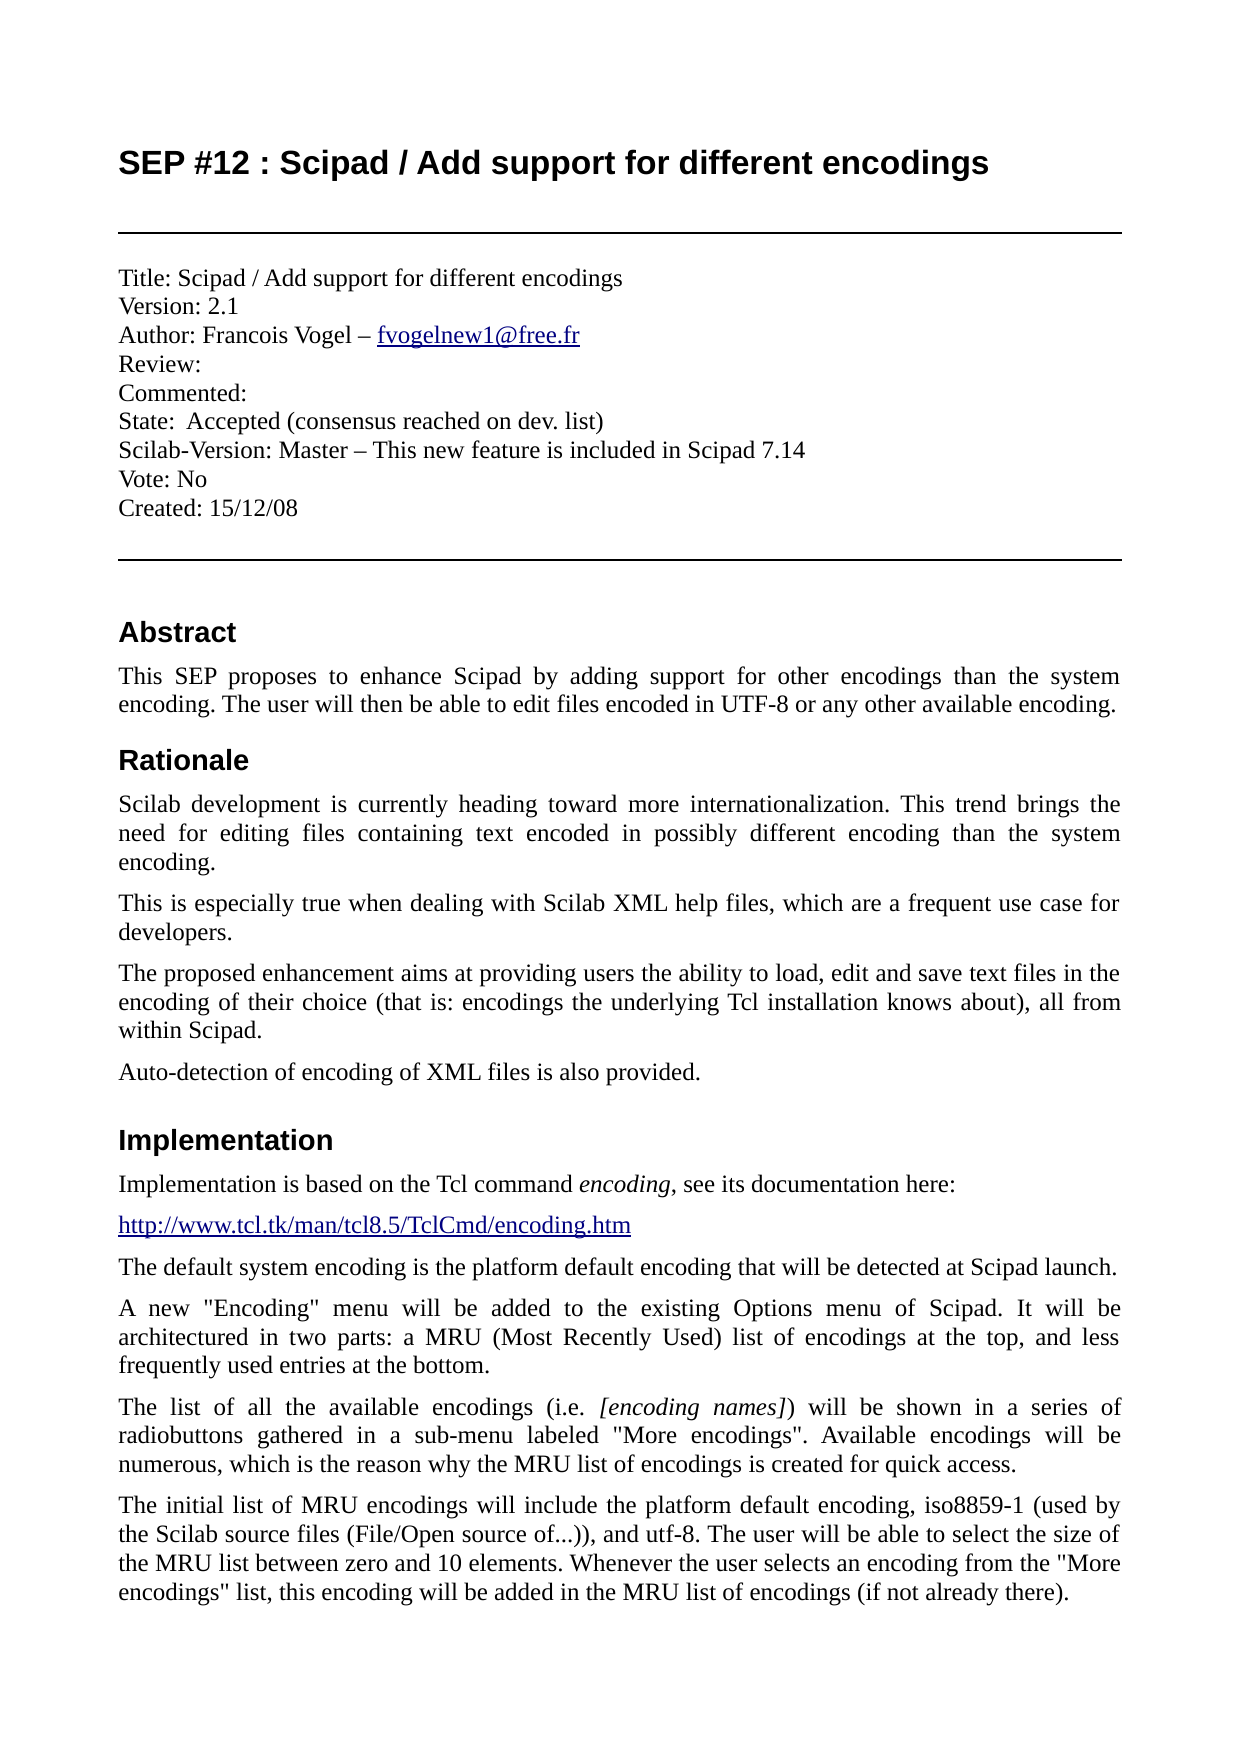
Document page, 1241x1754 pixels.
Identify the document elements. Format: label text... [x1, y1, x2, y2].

text Auto-detection of encoding of XML files is also provided. [118, 1057, 1122, 1086]
text The default system encoding is the platform default encoding that will be detected at Scipad launch. [118, 1252, 1122, 1280]
text http://www.tcl.tk/man/tcl8.5/TclCmd/encoding.htm [118, 1210, 1122, 1239]
text Commented: [118, 378, 1122, 406]
text The list of all the available encodings (i.e. [encoding names]) will be shown in a series of radiobuttons gathered in a sub-menu labeled "More encodings". Available encodings will be numerous, which is the reason why the MRU list of encodings is created for quick access. [118, 1392, 1122, 1478]
text Title: Scipad / Add support for different encodings [118, 263, 1122, 291]
text Implementation is based on the Tcl command encoding, see its documentation here: [118, 1169, 1122, 1198]
text Scilab development is currently heading toward more internationalization. This trend brings the need for editing files containing text encoded in possibly different encoding than the system encoding. [118, 789, 1122, 876]
text The initial list of MRU encodings will include the platform default encoding, iso8859-1 (used by the Scilab source files (File/Open source of...)), and utf-8. The user will be able to select the size of the MRU list between zero and 10 elements. Whenever the user selects an encoding from the "More encodings" list, this encoding will be added in the MRU list of encodings (if not already there). [118, 1490, 1122, 1605]
text Created: 15/12/08 [118, 493, 1122, 521]
text This is especially true when dealing with Scilab XML help files, which are a frequent use case for developers. [118, 888, 1122, 946]
text A new "Encoding" menu will be added to the existing Options menu of Scipad. It will be architectured in two parts: a MRU (Most Recently Used) list of encodings at the top, and less frequently used entries at the bottom. [118, 1293, 1122, 1379]
text Review: [118, 349, 1122, 378]
subtitle Implementation [118, 1123, 1122, 1157]
text Version: 2.1 [118, 291, 1122, 320]
text The proposed enhancement aims at providing users the ability to load, edit and save text files in the encoding of their choice (that is: encodings the underlying Tcl installation knows about), all from within Scipad. [118, 958, 1122, 1044]
subtitle Rationale [118, 743, 1122, 777]
text Scilab-Version: Master – This new feature is included in Scipad 7.14 [118, 435, 1122, 464]
text This SEP proposes to enhance Scipad by adding support for other encodings than the system encoding. The user will then be able to edit files encoded in UTF-8 or any other available encoding. [118, 661, 1122, 718]
text Vote: No [118, 464, 1122, 493]
subtitle SEP #12 : Scipad / Add support for different encodings [118, 143, 1122, 182]
text Author: Francois Vogel – fvogelnew1@free.fr [118, 320, 1122, 349]
subtitle Abstract [118, 615, 1122, 648]
text State: Accepted (consensus reached on dev. list) [118, 406, 1122, 435]
